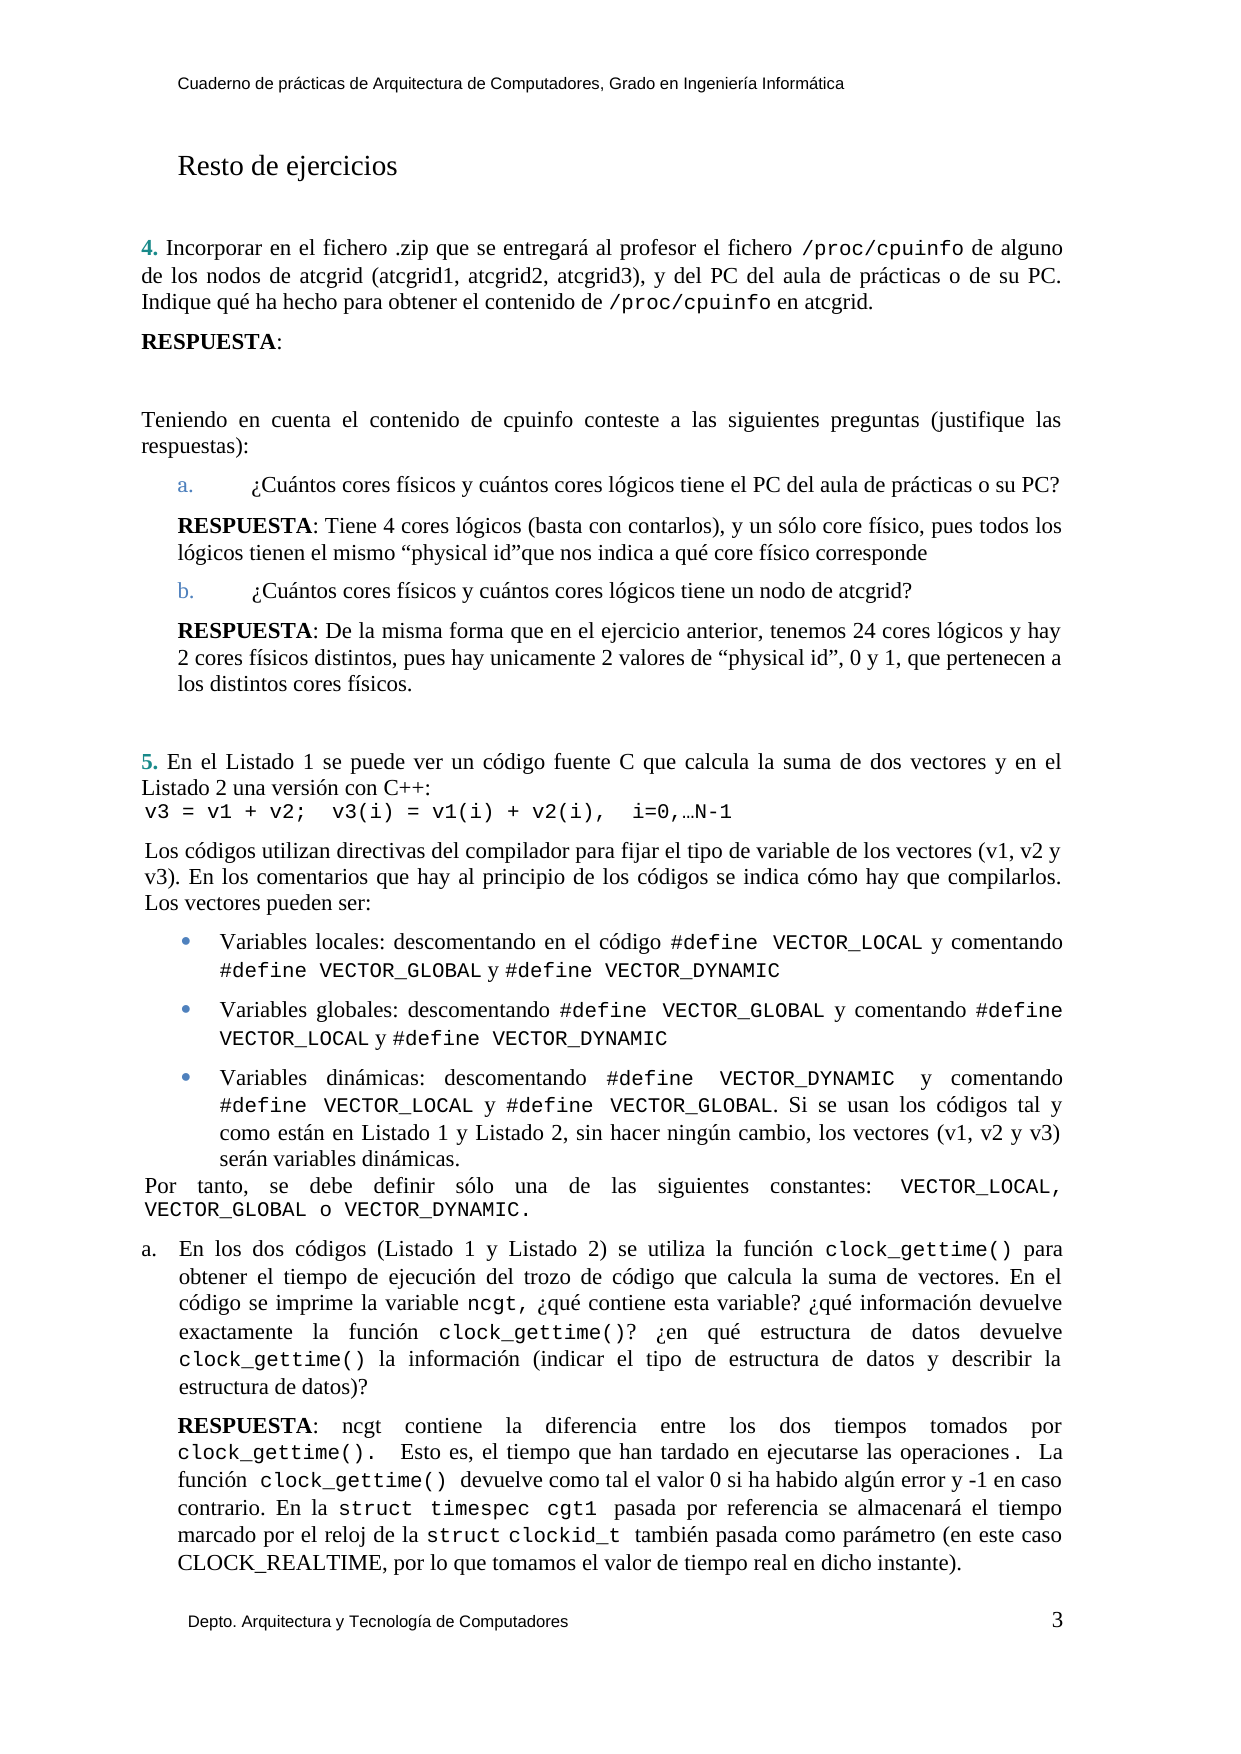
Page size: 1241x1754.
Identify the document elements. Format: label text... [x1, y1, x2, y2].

list Variables globales: descomentando #define VECTOR_GLOBAL y comentando #define VECTOR_LOCAL y #define VECTOR_DYNAMIC [182, 996, 1063, 1051]
list En los dos códigos (Listado 1 y Listado 2) se utiliza la función clock_gettime() para obtener el tiempo de ejecución del trozo de código que calcula la suma de vectores. En el código se imprime la variable ncgt, ¿qué contiene esta variable? ¿qué información devuelve exactamente la función clock_gettime()? ¿en qué estructura de datos devuelve clock_gettime() la información (indicar el tipo de estructura de datos y describir la estructura de datos)? [141, 1235, 1063, 1399]
list Variables locales: descomentando en el código #define VECTOR_LOCAL y comentando #define VECTOR_GLOBAL y #define VECTOR_DYNAMIC [182, 928, 1063, 983]
list Variables dinámicas: descomentando #define VECTOR_DYNAMIC y comentando #define VECTOR_LOCAL y #define VECTOR_GLOBAL. Si se usan los códigos tal y como están en Listado 1 y Listado 2, sin hacer ningún cambio, los vectores (v1, v2 y v3) serán variables dinámicas. [182, 1064, 1063, 1172]
text Por tanto, se debe definir sólo una de las siguientes constantes: VECTOR_LOCAL, VECTOR_GLOBAL o VECTOR_DYNAMIC. [144, 1172, 1063, 1223]
list Teniendo en cuenta el contenido de cpuinfo conteste a las siguientes preguntas (justifique las respuestas): [103, 406, 1063, 459]
list RESPUESTA: [103, 328, 1063, 355]
subtitle Resto de ejercicios [177, 148, 1063, 181]
text v3 = v1 + v2; v3(i) = v1(i) + v2(i), i=0,…N-1 [144, 801, 1063, 824]
list 4. Incorporar en el fichero .zip que se entregará al profesor el fichero /proc/cpuinfo de alguno de los nodos de atcgrid (atcgrid1, atcgrid2, atcgrid3), y del PC del aula de prácticas o de su PC. Indique qué ha hecho para obtener el contenido de /proc/cpuinfo en atcgrid. [103, 234, 1063, 316]
list 5. En el Listado 1 se puede ver un código fuente C que calcula la suma de dos vectores y en el Listado 2 una versión con C++: [103, 748, 1063, 801]
text a. ¿Cuántos cores físicos y cuántos cores lógicos tiene el PC del aula de prácticas o su PC? [177, 471, 1063, 498]
text Los códigos utilizan directivas del compilador para fijar el tipo de variable de los vectores (v1, v2 y v3). En los comentarios que hay al principio de los códigos se indica cómo hay que compilarlos. Los vectores pueden ser: [144, 837, 1063, 916]
list RESPUESTA: ncgt contiene la diferencia entre los dos tiempos tomados por clock_gettime(). Esto es, el tiempo que han tardado en ejecutarse las operaciones. La función clock_gettime() devuelve como tal el valor 0 si ha habido algún error y -1 en caso contrario. En la struct timespec cgt1 pasada por referencia se almacenará el tiempo marcado por el reloj de la struct clockid_t también pasada como parámetro (en este caso CLOCK_REALTIME, por lo que tomamos el valor de tiempo real en dicho instante). [177, 1412, 1063, 1575]
list RESPUESTA: Tiene 4 cores lógicos (basta con contarlos), y un sólo core físico, pues todos los lógicos tienen el mismo “physical id”que nos indica a qué core físico corresponde [177, 512, 1063, 565]
text b. ¿Cuántos cores físicos y cuántos cores lógicos tiene un nodo de atcgrid? [177, 577, 1063, 604]
list RESPUESTA: De la misma forma que en el ejercicio anterior, tenemos 24 cores lógicos y hay 2 cores físicos distintos, pues hay unicamente 2 valores de “physical id”, 0 y 1, que pertenecen a los distintos cores físicos. [177, 617, 1063, 697]
